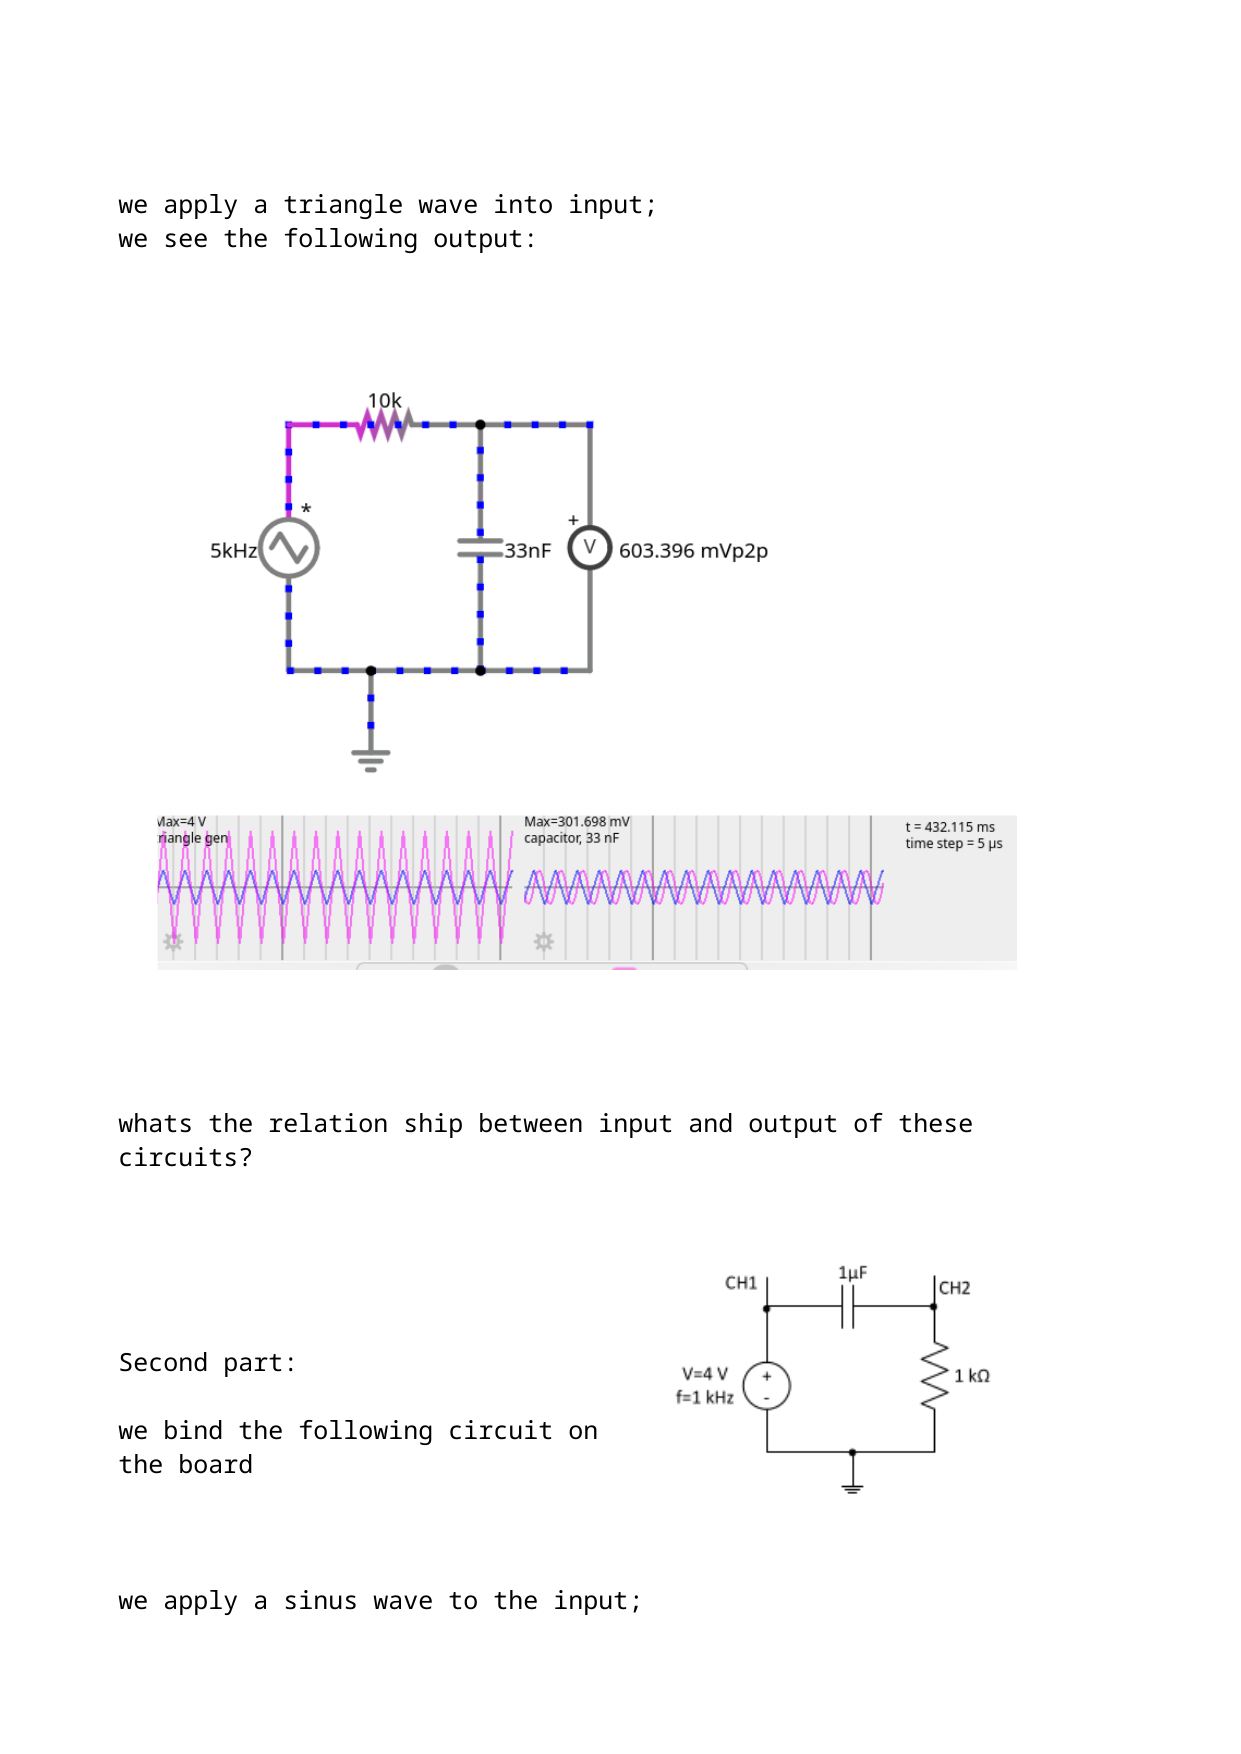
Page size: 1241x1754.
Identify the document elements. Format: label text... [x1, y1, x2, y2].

picture [157, 364, 1017, 970]
text Second part: [118, 1344, 618, 1378]
text [1006, 1412, 1122, 1480]
text [1006, 1344, 1122, 1378]
text we bind the following circuit on the board [118, 1412, 618, 1480]
text we apply a triangle wave into input; [118, 186, 1122, 220]
text we see the following output: [118, 220, 1122, 254]
text whats the relation ship between input and output of these circuits? [118, 1106, 1122, 1174]
picture [618, 1260, 1006, 1508]
text we apply a sinus wave to the input; [118, 1583, 1122, 1617]
